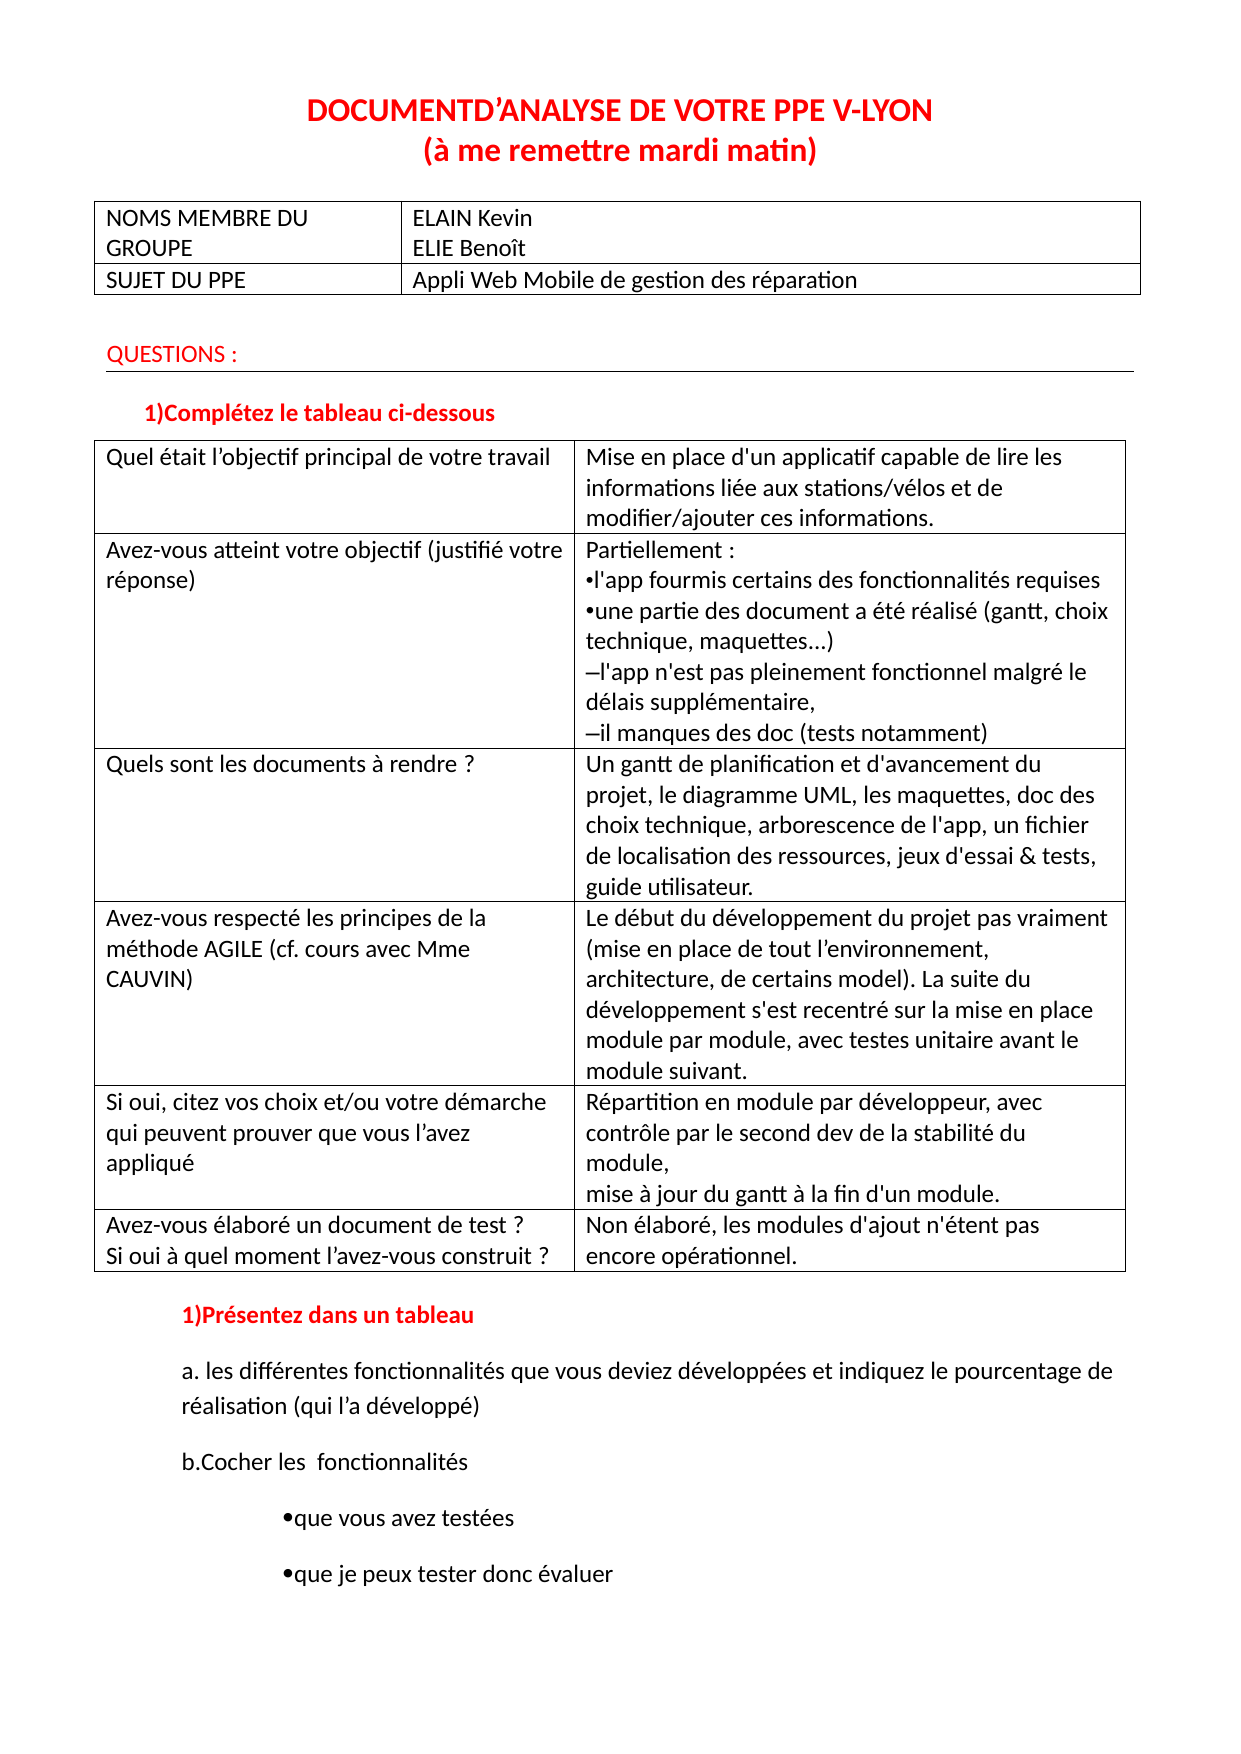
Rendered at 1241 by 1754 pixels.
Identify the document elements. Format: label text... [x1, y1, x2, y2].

list Présentez dans un tableau [181, 1300, 1134, 1330]
table_cell Avez-vous atteint votre objectif (justifié votre réponse) [95, 534, 574, 748]
table_cell Partiellement : l'app fourmis certains des fonctionnalités requises une partie des document a été réalisé (gantt, choix technique, maquettes...) l'app n'est pas pleinement fonctionnel malgré le délais supplémentaire, il manques des doc (tests notamment) [575, 534, 1125, 748]
table_cell Un gantt de planification et d'avancement du projet, le diagramme UML, les maquettes, doc des choix technique, arborescence de l'app, un fichier de localisation des ressources, jeux d'essai & tests, guide utilisateur. [575, 749, 1125, 901]
text (à me remettre mardi matin) [106, 129, 1134, 170]
list les différentes fonctionnalités que vous deviez développées et indiquez le pourcentage de réalisation (qui l’a développé) [181, 1356, 1134, 1421]
list Cocher les fonctionnalités [181, 1446, 1134, 1477]
table_cell Avez-vous élaboré un document de test ? Si oui à quel moment l’avez-vous construit ? [95, 1210, 574, 1271]
table_cell Non élaboré, les modules d'ajout n'étent pas encore opérationnel. [575, 1210, 1125, 1271]
table_cell Appli Web Mobile de gestion des réparation [402, 264, 1140, 294]
table_cell Répartition en module par développeur, avec contrôle par le second dev de la stabilité du module, mise à jour du gantt à la fin d'un module. [575, 1086, 1125, 1208]
list que vous avez testées [283, 1502, 1134, 1533]
list Complétez le tableau ci-dessous [143, 397, 1134, 428]
table_header Quel était l’objectif principal de votre travail [95, 441, 574, 533]
list que je peux tester donc évaluer [283, 1558, 1134, 1588]
text QUESTIONS : [106, 338, 1134, 371]
table_cell SUJET DU PPE [95, 264, 401, 294]
table_cell Quels sont les documents à rendre ? [95, 749, 574, 901]
table_header NOMS MEMBRE DU GROUPE [95, 202, 401, 263]
table_cell Le début du développement du projet pas vraiment (mise en place de tout l’environnement, architecture, de certains model). La suite du développement s'est recentré sur la mise en place module par module, avec testes unitaire avant le module suivant. [575, 902, 1125, 1085]
table_header Mise en place d'un applicatif capable de lire les informations liée aux stations/vélos et de modifier/ajouter ces informations. [575, 441, 1125, 533]
table_cell Avez-vous respecté les principes de la méthode AGILE (cf. cours avec Mme CAUVIN) [95, 902, 574, 1085]
table_header ELAIN Kevin ELIE Benoît [402, 202, 1140, 263]
text DOCUMENTD’ANALYSE DE VOTRE PPE V-LYON [106, 89, 1134, 129]
table_cell Si oui, citez vos choix et/ou votre démarche qui peuvent prouver que vous l’avez appliqué [95, 1086, 574, 1208]
